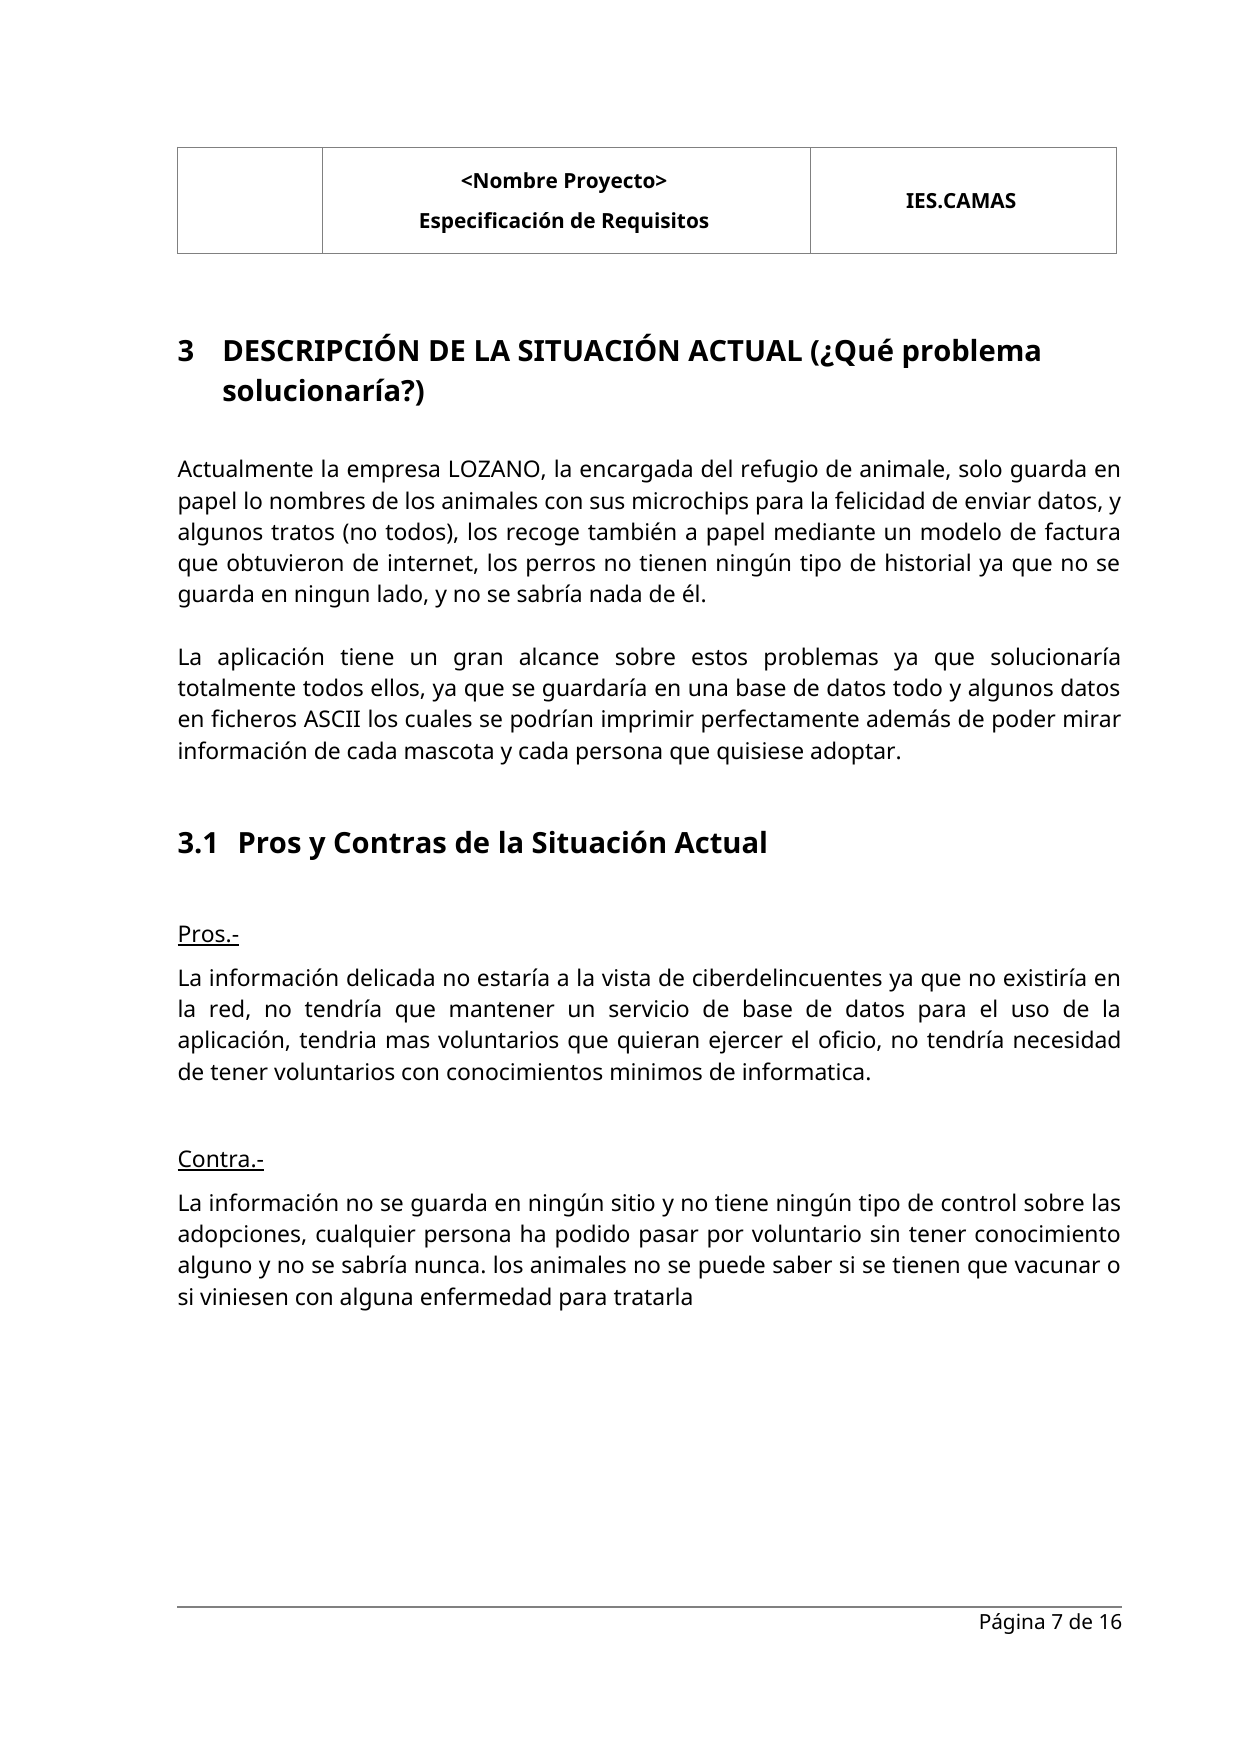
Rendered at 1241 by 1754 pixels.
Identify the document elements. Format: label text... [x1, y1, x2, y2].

text La información no se guarda en ningún sitio y no tiene ningún tipo de control sobre las adopciones, cualquier persona ha podido pasar por voluntario sin tener conocimiento alguno y no se sabría nunca. los animales no se puede saber si se tienen que vacunar o si viniesen con alguna enfermedad para tratarla [177, 1187, 1122, 1312]
text Pros.- [177, 918, 1122, 949]
subtitle Pros y Contras de la Situación Actual [177, 822, 1122, 862]
text La aplicación tiene un gran alcance sobre estos problemas ya que solucionaría totalmente todos ellos, ya que se guardaría en una base de datos todo y algunos datos en ficheros ASCII los cuales se podrían imprimir perfectamente además de poder mirar información de cada mascota y cada persona que quisiese adoptar. [177, 641, 1122, 766]
text La información delicada no estaría a la vista de ciberdelincuentes ya que no existiría en la red, no tendría que mantener un servicio de base de datos para el uso de la aplicación, tendria mas voluntarios que quieran ejercer el oficio, no tendría necesidad de tener voluntarios con conocimientos minimos de informatica. [177, 962, 1122, 1087]
text Actualmente la empresa LOZANO, la encargada del refugio de animale, solo guarda en papel lo nombres de los animales con sus microchips para la felicidad de enviar datos, y algunos tratos (no todos), los recoge también a papel mediante un modelo de factura que obtuvieron de internet, los perros no tienen ningún tipo de historial ya que no se guarda en ningun lado, y no se sabría nada de él. [177, 453, 1122, 609]
text Contra.- [177, 1143, 1122, 1174]
subtitle DESCRIPCIÓN DE LA SITUACIÓN ACTUAL (¿Qué problema solucionaría?) [177, 330, 1122, 409]
